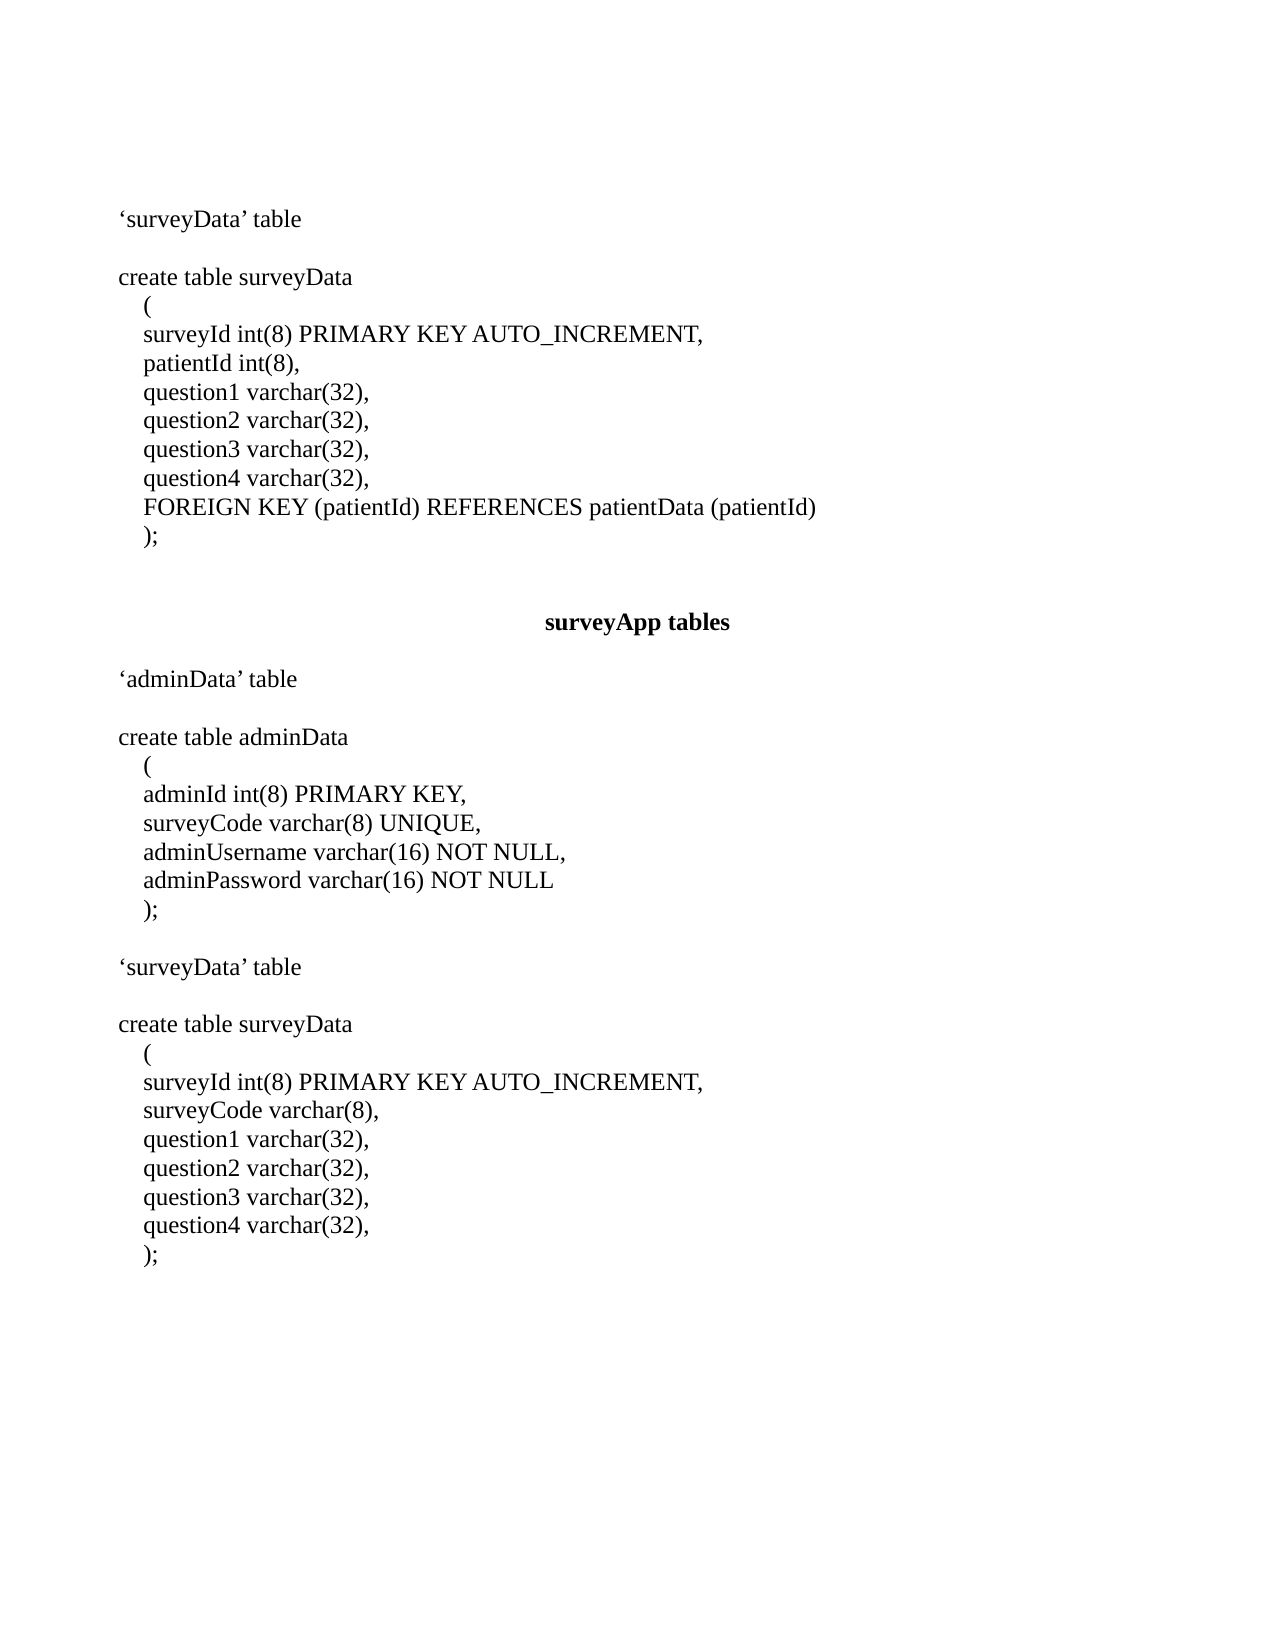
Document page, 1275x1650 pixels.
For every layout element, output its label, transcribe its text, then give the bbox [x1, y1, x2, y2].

text patientId int(8), [118, 348, 1157, 377]
text surveyId int(8) PRIMARY KEY AUTO_INCREMENT, [118, 1067, 1157, 1096]
text ( [118, 1038, 1157, 1067]
text adminPassword varchar(16) NOT NULL [118, 866, 1157, 894]
text ( [118, 291, 1157, 319]
text FOREIGN KEY (patientId) REFERENCES patientData (patientId) [118, 492, 1157, 521]
text question3 varchar(32), [118, 1182, 1157, 1211]
text question4 varchar(32), [118, 1211, 1157, 1239]
text surveyCode varchar(8) UNIQUE, [118, 808, 1157, 837]
text adminUsername varchar(16) NOT NULL, [118, 837, 1157, 866]
text question1 varchar(32), [118, 1124, 1157, 1153]
text ‘adminData’ table [118, 664, 1157, 693]
text question1 varchar(32), [118, 377, 1157, 406]
text ); [118, 1239, 1157, 1268]
text surveyId int(8) PRIMARY KEY AUTO_INCREMENT, [118, 319, 1157, 348]
text create table surveyData [118, 1009, 1157, 1038]
text question3 varchar(32), [118, 434, 1157, 463]
text surveyCode varchar(8), [118, 1096, 1157, 1124]
text surveyApp tables [118, 607, 1157, 636]
text ); [118, 521, 1157, 549]
text question2 varchar(32), [118, 1153, 1157, 1182]
text adminId int(8) PRIMARY KEY, [118, 779, 1157, 808]
text ‘surveyData’ table [118, 952, 1157, 981]
text create table adminData [118, 722, 1157, 751]
text create table surveyData [118, 262, 1157, 291]
text question4 varchar(32), [118, 463, 1157, 492]
text question2 varchar(32), [118, 406, 1157, 434]
text ‘surveyData’ table [118, 204, 1157, 233]
text ( [118, 751, 1157, 779]
text ); [118, 894, 1157, 923]
